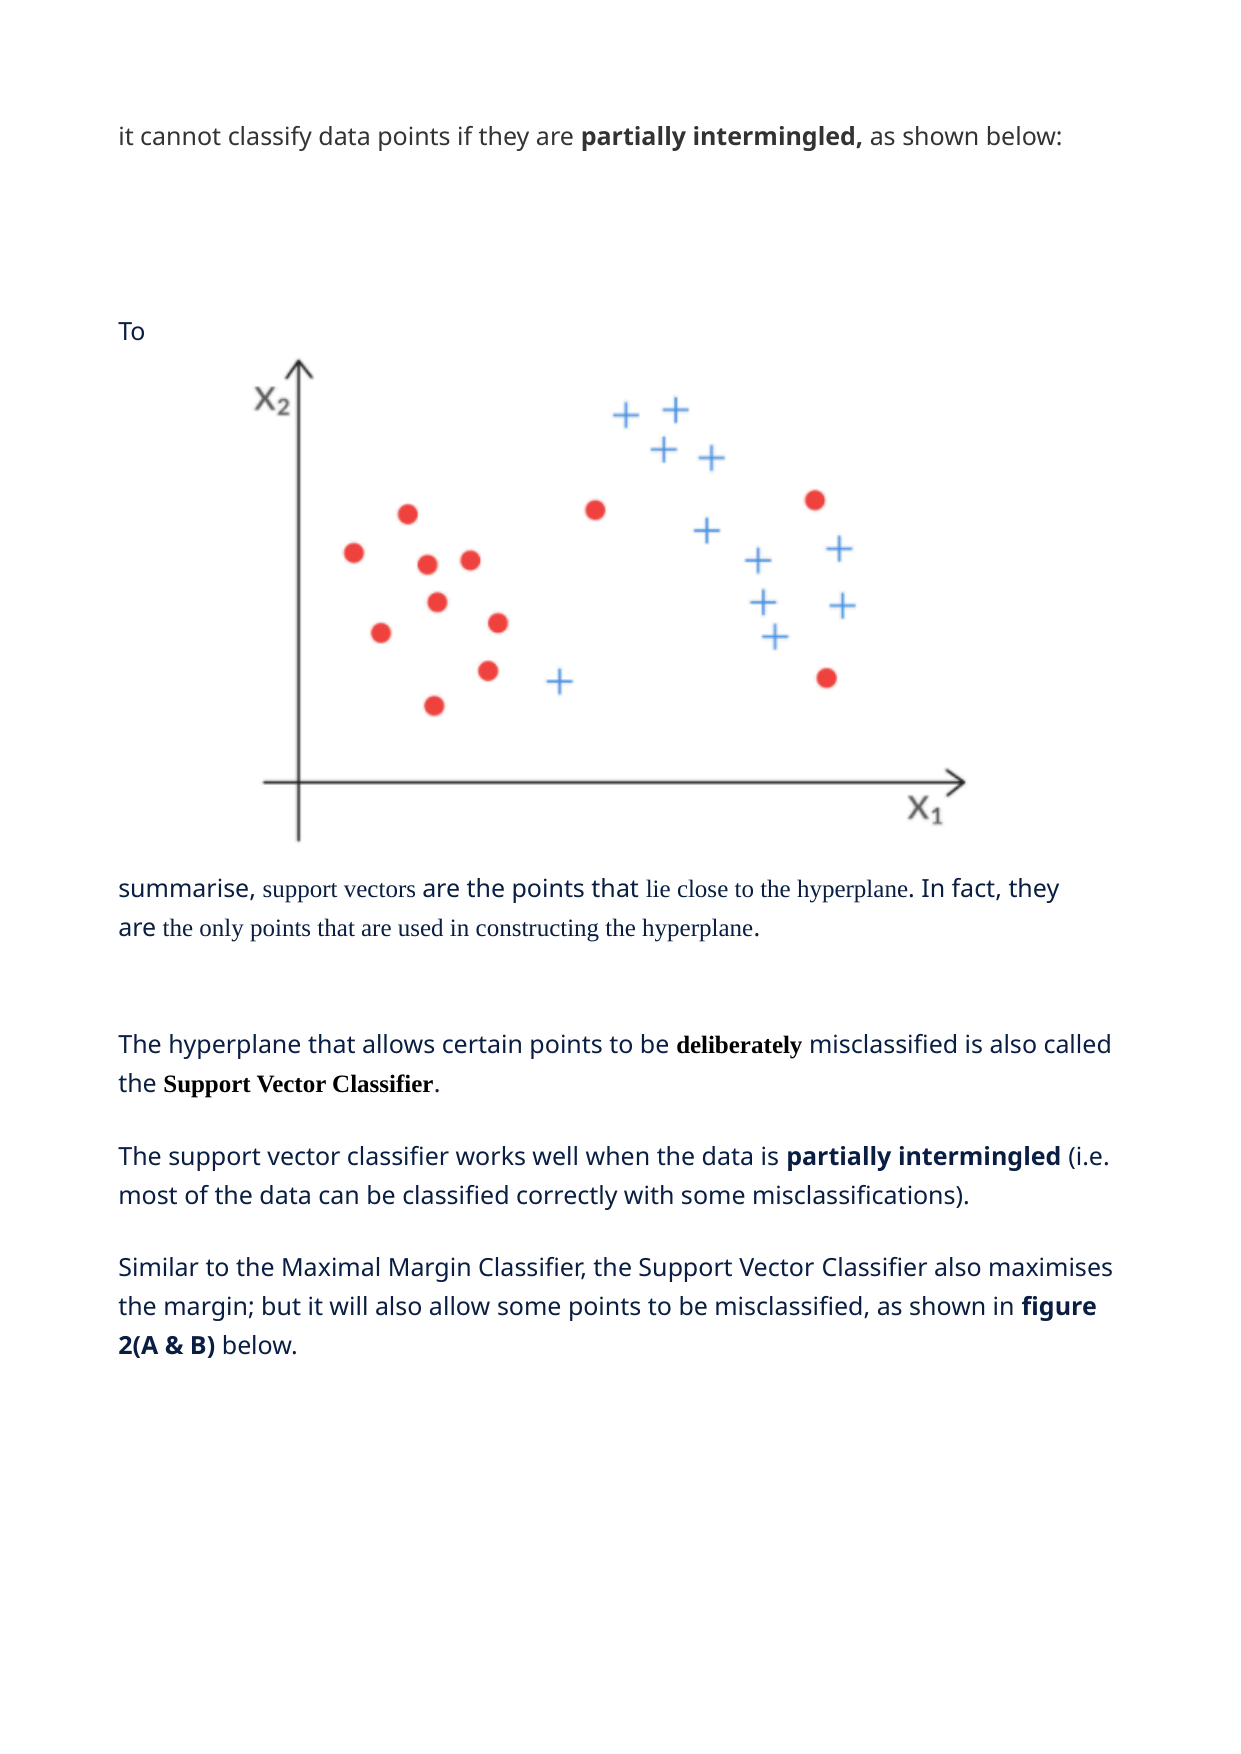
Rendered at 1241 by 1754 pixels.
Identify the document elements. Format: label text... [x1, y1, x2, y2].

text The support vector classifier works well when the data is partially intermingled (i.e. most of the data can be classified correctly with some misclassifications). [118, 1138, 1122, 1211]
text To summarise, support vectors are the points that lie close to the hyperplane. In fact, they are the only points that are used in constructing the hyperplane. [118, 314, 1122, 943]
text Similar to the Maximal Margin Classifier, the Support Vector Classifier also maximises the margin; but it will also allow some points to be misclassified, as shown in figure 2(A & B) below. [118, 1249, 1122, 1362]
text The hyperplane that allows certain points to be deliberately misclassified is also called the Support Vector Classifier. [118, 1027, 1122, 1100]
text it cannot classify data points if they are partially intermingled, as shown below: [118, 118, 1122, 152]
